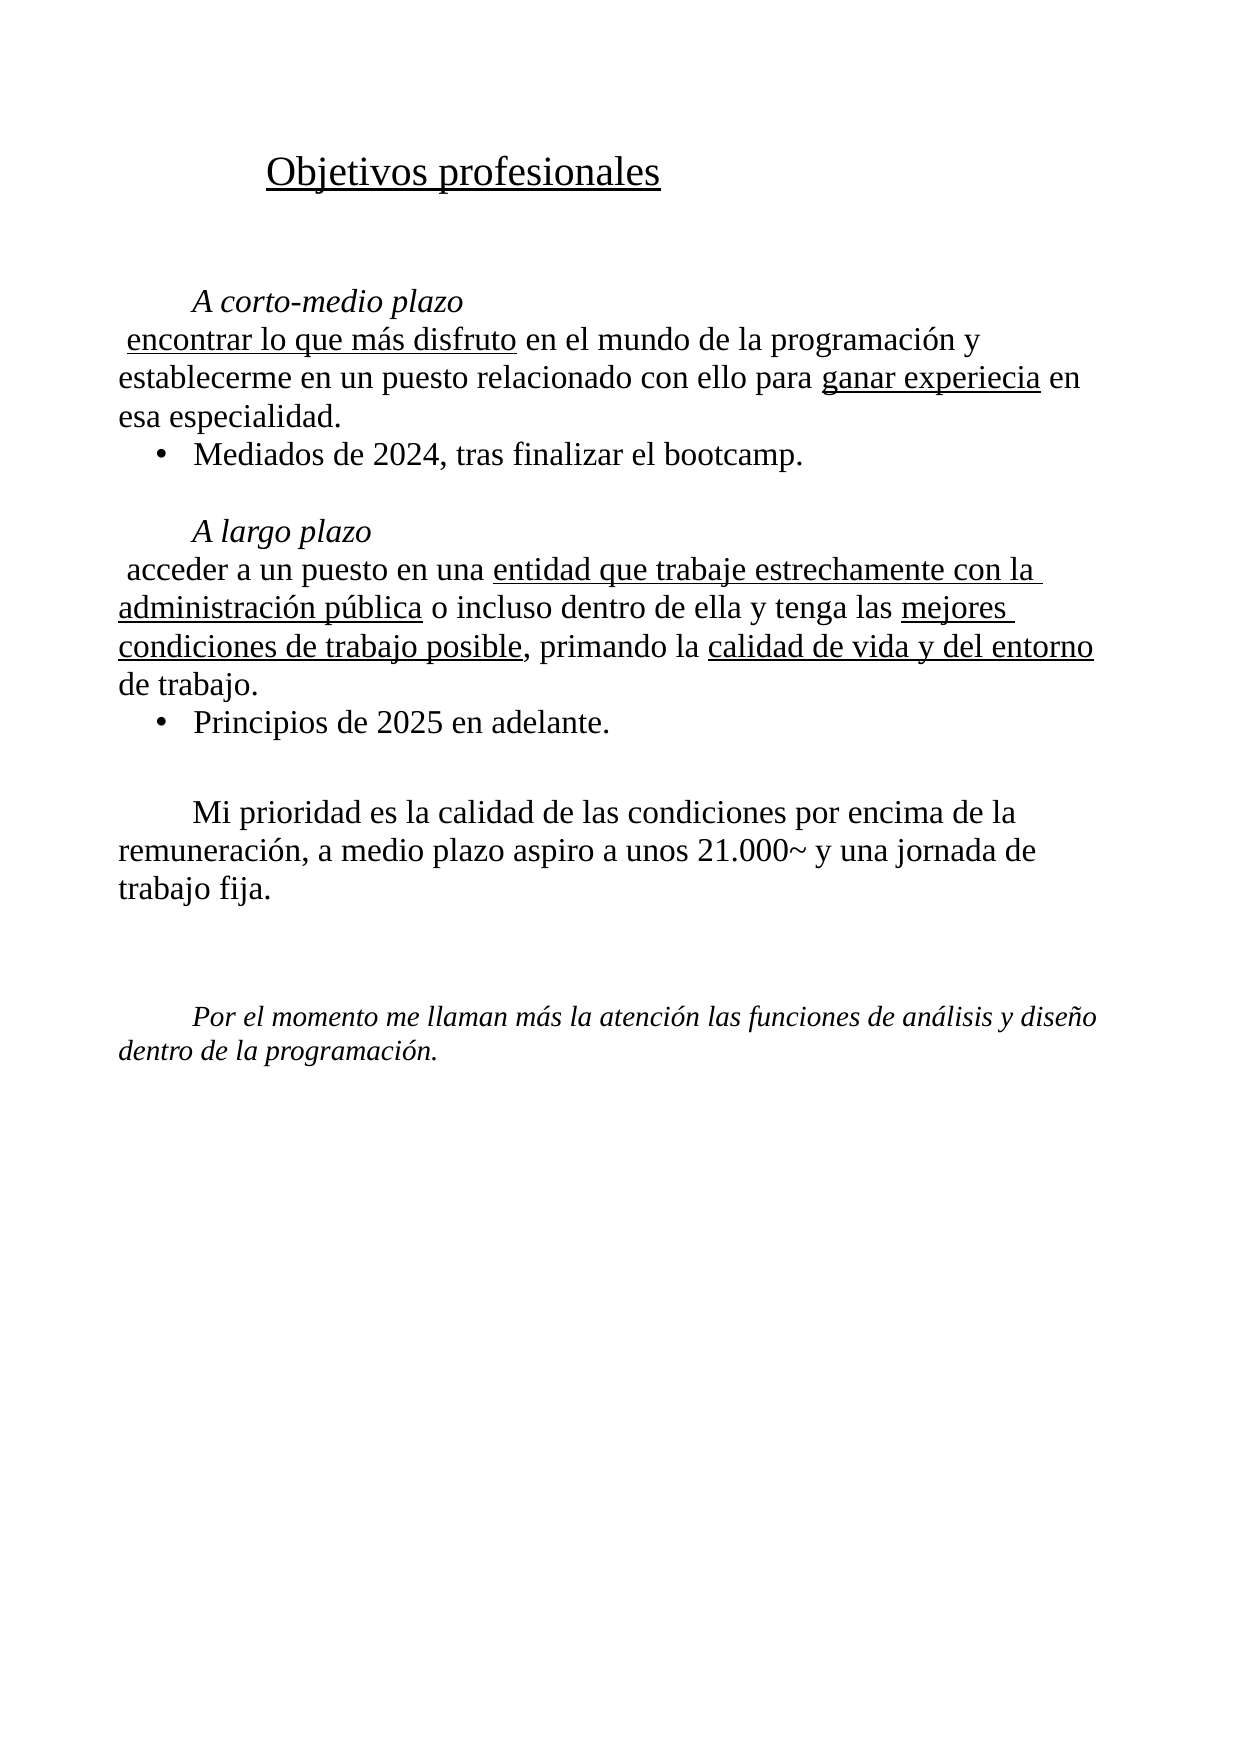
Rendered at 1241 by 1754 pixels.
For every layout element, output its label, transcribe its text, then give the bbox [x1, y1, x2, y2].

text Por el momento me llaman más la atención las funciones de análisis y diseño dentro de la programación. [118, 999, 1122, 1066]
subtitle Mi prioridad es la calidad de las condiciones por encima de la remuneración, a medio plazo aspiro a unos 21.000~ y una jornada de trabajo fija. [118, 792, 1122, 907]
text acceder a un puesto en una entidad que trabaje estrechamente con la administración pública o incluso dentro de ella y tenga las mejores condiciones de trabajo posible, primando la calidad de vida y del entorno de trabajo. [118, 549, 1122, 703]
list Principios de 2025 en adelante. [156, 703, 1122, 741]
text encontrar lo que más disfruto en el mundo de la programación y establecerme en un puesto relacionado con ello para ganar experiecia en esa especialidad. [118, 319, 1122, 434]
text A corto-medio plazo [118, 281, 1122, 319]
text Objetivos profesionales [118, 147, 1122, 195]
list Mediados de 2024, tras finalizar el bootcamp. [156, 434, 1122, 473]
text A largo plazo [118, 511, 1122, 549]
